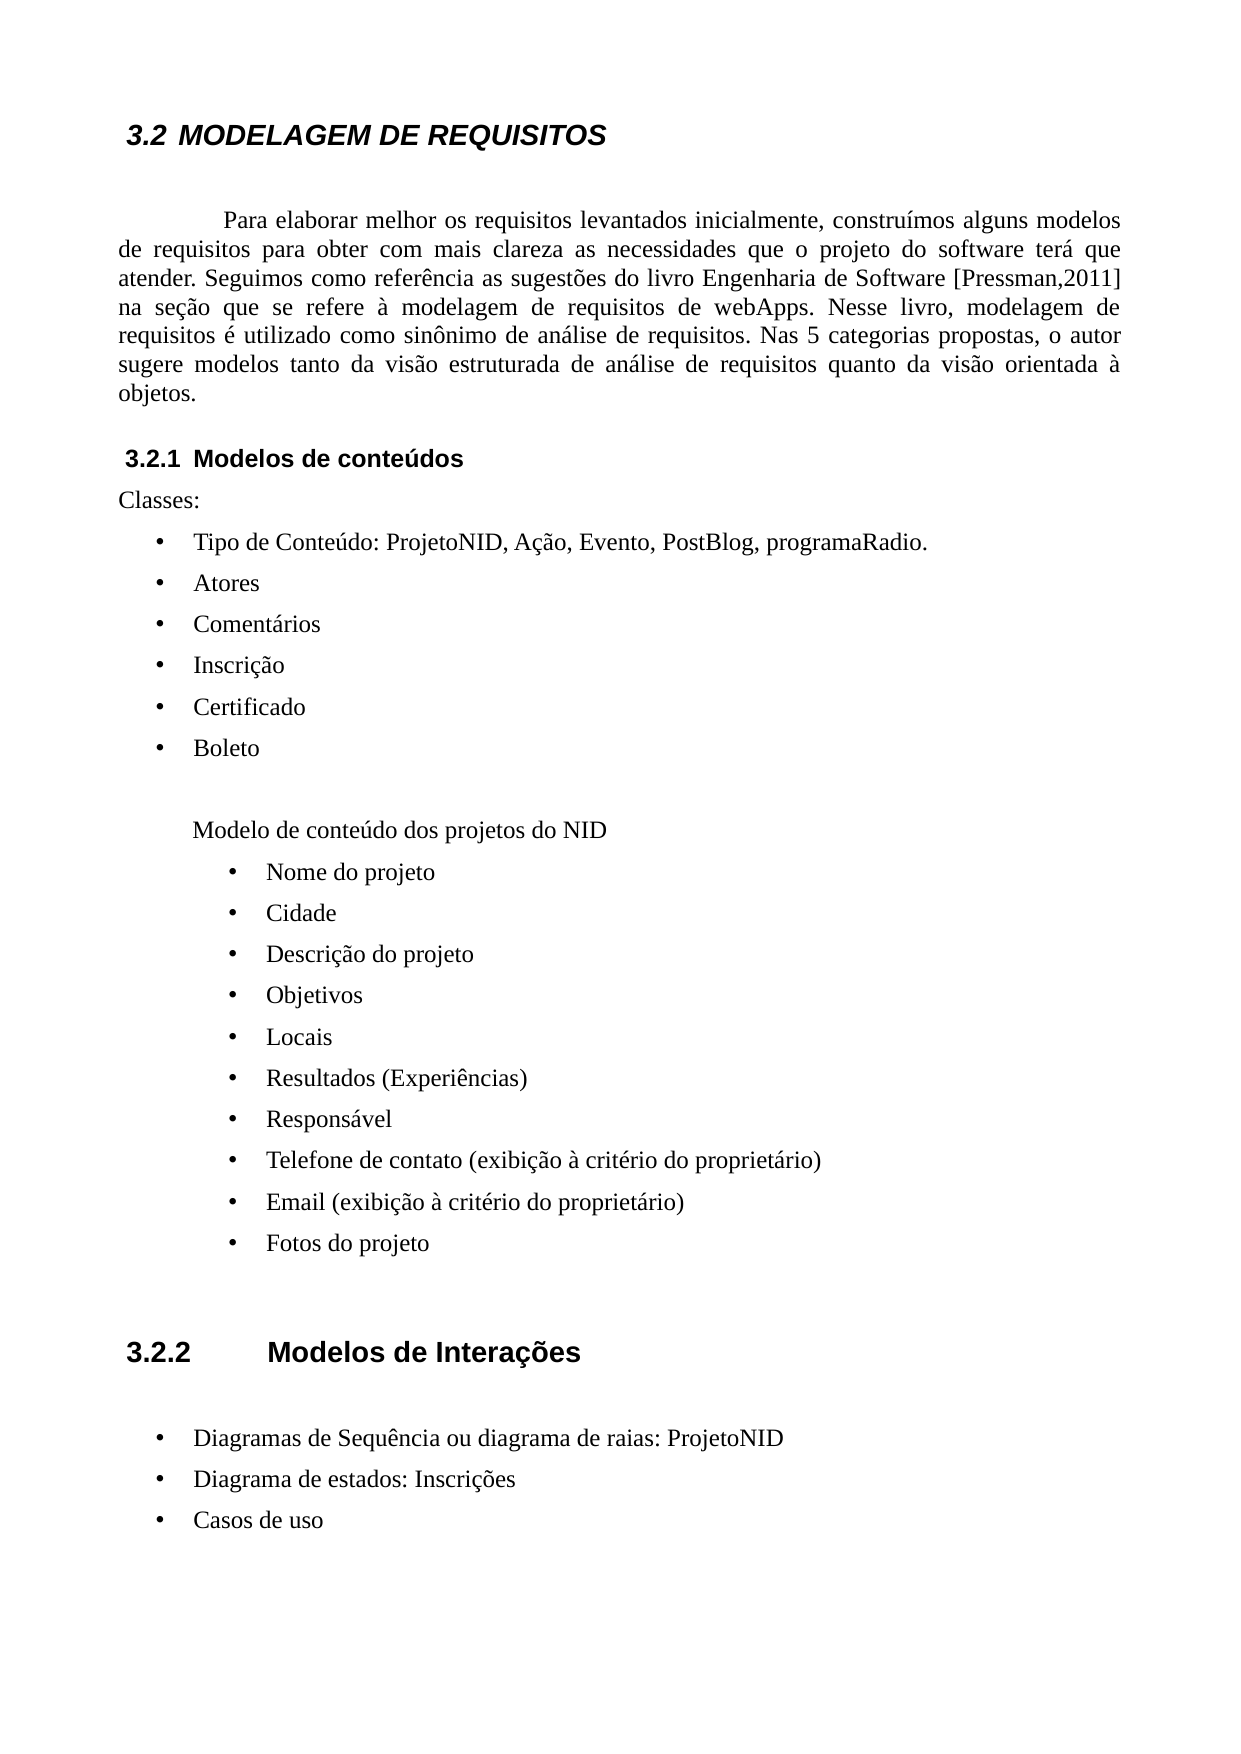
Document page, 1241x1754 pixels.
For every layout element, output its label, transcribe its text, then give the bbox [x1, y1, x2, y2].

list Telefone de contato (exibição à critério do proprietário) [228, 1145, 1122, 1174]
list Email (exibição à critério do proprietário) [228, 1187, 1122, 1215]
list Nome do projeto [228, 857, 1122, 885]
text Modelo de conteúdo dos projetos do NID [192, 815, 1122, 844]
subtitle Modelos de Interações [118, 1335, 1122, 1369]
list Fotos do projeto [228, 1228, 1122, 1257]
list Locais [228, 1022, 1122, 1050]
list Tipo de Conteúdo: ProjetoNID, Ação, Evento, PostBlog, programaRadio. [156, 527, 1122, 555]
subtitle Modelos de conteúdos [118, 444, 1122, 473]
list Descrição do projeto [228, 939, 1122, 968]
list Objetivos [228, 980, 1122, 1009]
list Resultados (Experiências) [228, 1063, 1122, 1092]
list Comentários [156, 609, 1122, 638]
list Diagramas de Sequência ou diagrama de raias: ProjetoNID [156, 1423, 1122, 1451]
list Atores [156, 568, 1122, 597]
list Inscrição [156, 650, 1122, 679]
list Diagrama de estados: Inscrições [156, 1464, 1122, 1493]
list Responsável [228, 1104, 1122, 1133]
list Casos de uso [156, 1505, 1122, 1534]
subtitle MODELAGEM DE REQUISITOS [118, 118, 1122, 152]
list Cidade [228, 898, 1122, 927]
text Classes: [118, 485, 1122, 514]
list Boleto [156, 733, 1122, 762]
text Para elaborar melhor os requisitos levantados inicialmente, construímos alguns modelos de requisitos para obter com mais clareza as necessidades que o projeto do software terá que atender. Seguimos como referência as sugestões do livro Engenharia de Software [Pressman,2011] na seção que se refere à modelagem de requisitos de webApps. Nesse livro, modelagem de requisitos é utilizado como sinônimo de análise de requisitos. Nas 5 categorias propostas, o autor sugere modelos tanto da visão estruturada de análise de requisitos quanto da visão orientada à objetos. [118, 205, 1122, 407]
list Certificado [156, 692, 1122, 720]
